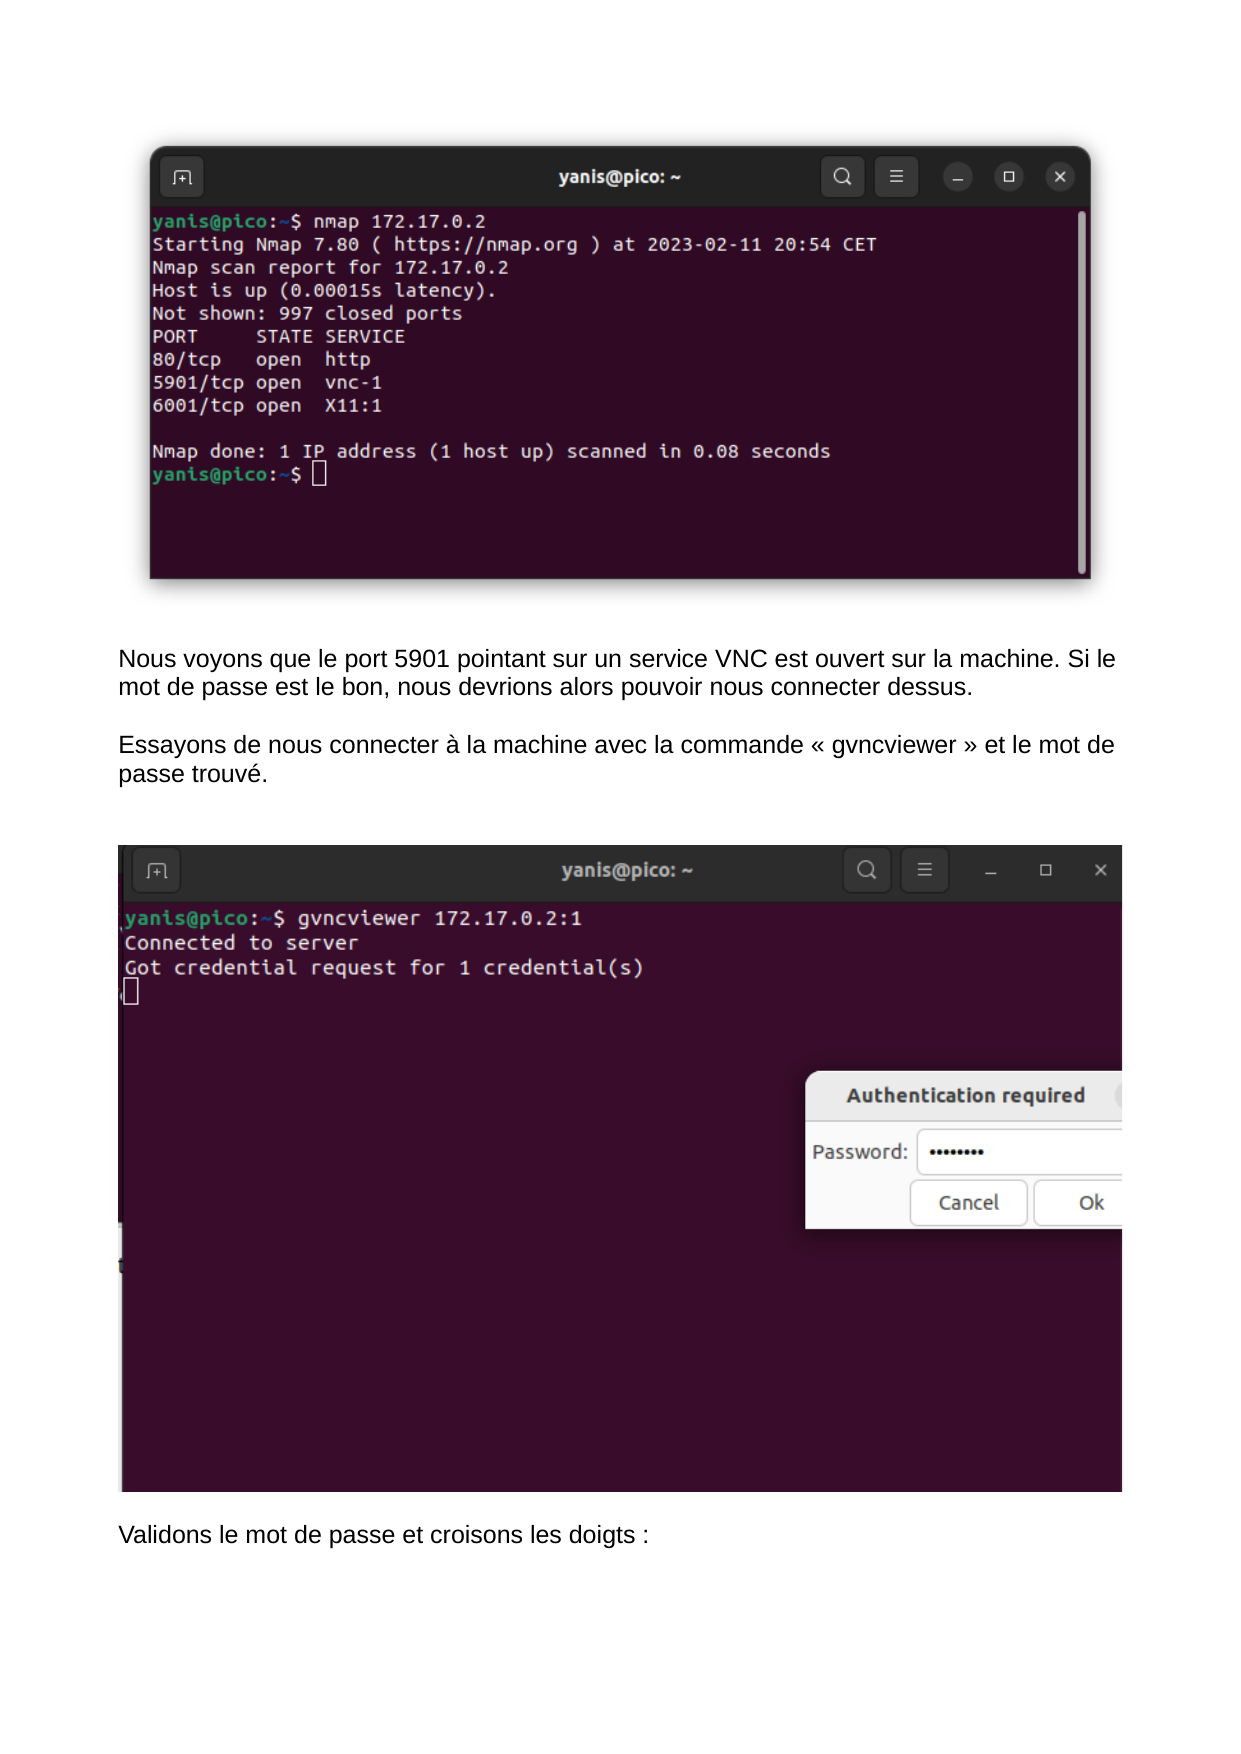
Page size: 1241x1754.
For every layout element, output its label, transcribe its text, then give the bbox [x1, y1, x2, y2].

text Essayons de nous connecter à la machine avec la commande « gvncviewer » et le mot de passe trouvé. [118, 730, 1122, 787]
text Validons le mot de passe et croisons les doigts : [118, 1520, 1122, 1549]
picture [118, 118, 1123, 615]
text Nous voyons que le port 5901 pointant sur un service VNC est ouvert sur la machine. Si le mot de passe est le bon, nous devrions alors pouvoir nous connecter dessus. [118, 644, 1122, 701]
picture [118, 845, 1123, 1492]
